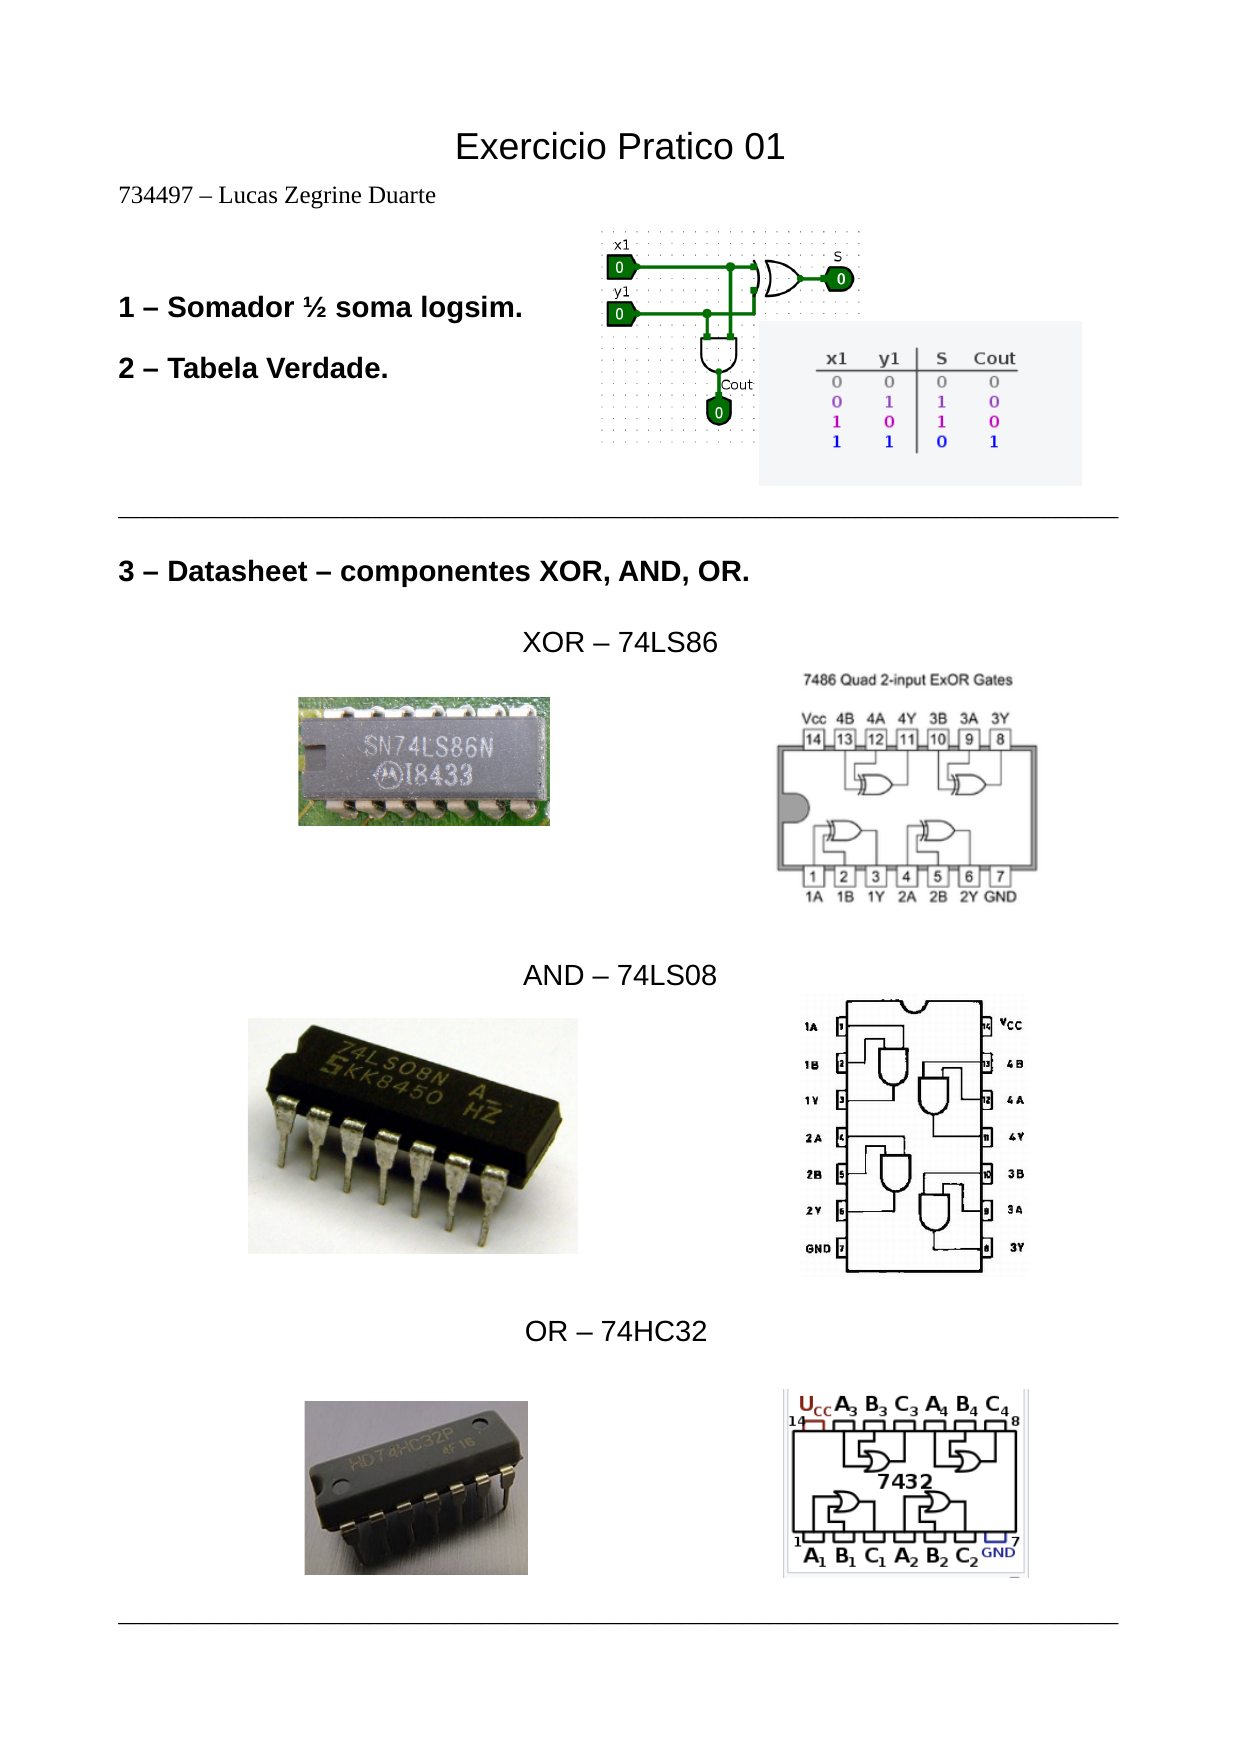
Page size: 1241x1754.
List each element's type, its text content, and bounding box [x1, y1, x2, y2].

subtitle XOR – 74LS86 [118, 626, 1122, 659]
subtitle 2 – Tabela Verdade. [118, 351, 595, 384]
picture [298, 697, 550, 826]
subtitle Exercicio Pratico 01 [118, 124, 1122, 167]
picture [771, 672, 1042, 910]
subtitle [1083, 351, 1122, 384]
text ________________________________________________________________________________ [118, 1598, 1122, 1627]
picture [800, 994, 1029, 1277]
picture [304, 1401, 528, 1575]
subtitle 1 – Somador ½ soma logsim. [118, 290, 595, 323]
text 734497 – Lucas Zegrine Duarte [118, 180, 1122, 209]
picture [247, 1018, 578, 1254]
subtitle [863, 290, 1122, 323]
subtitle OR – 74HC32 [118, 1314, 1122, 1347]
text ________________________________________________________________________________ [118, 492, 1122, 521]
subtitle 3 – Datasheet – componentes XOR, AND, OR. [118, 554, 1122, 588]
picture [782, 1389, 1030, 1578]
subtitle AND – 74LS08 [118, 958, 1122, 992]
picture [595, 231, 1083, 486]
